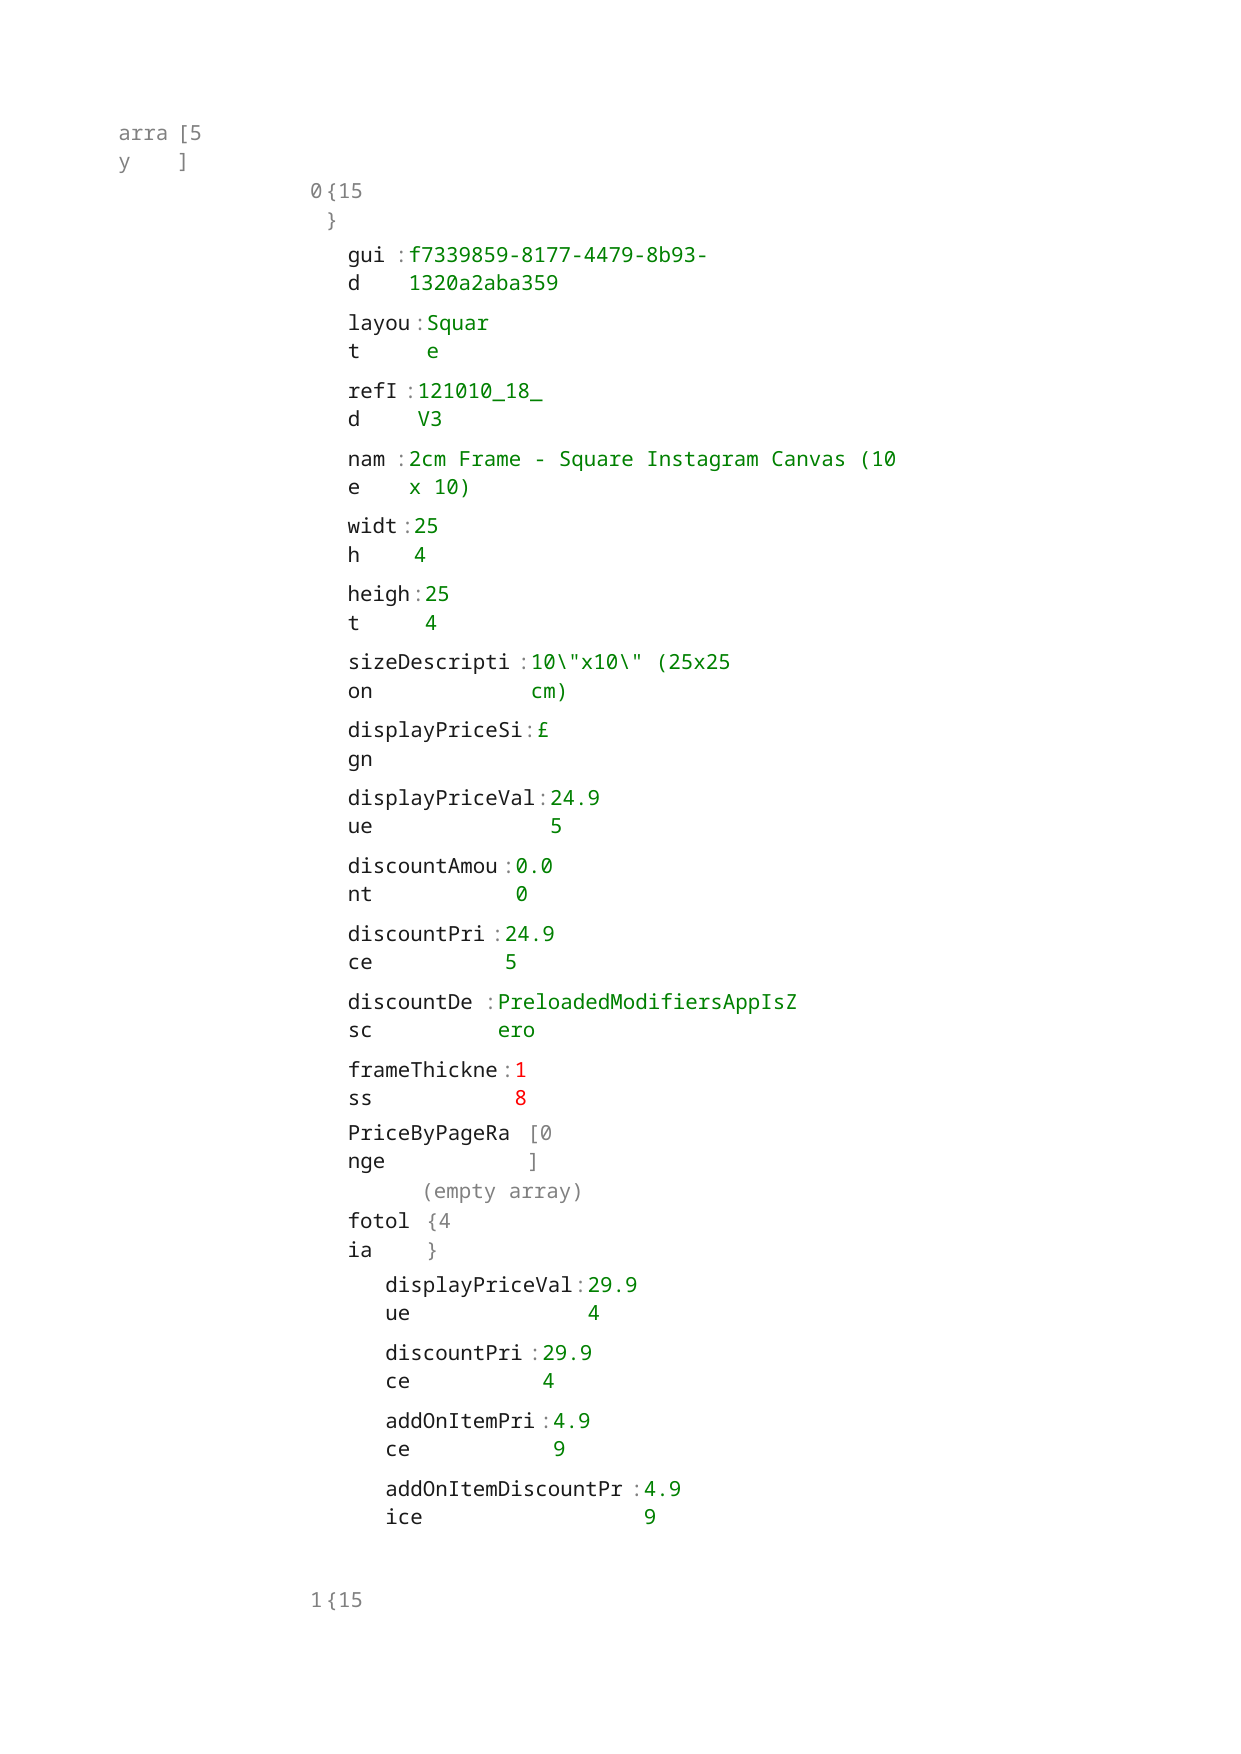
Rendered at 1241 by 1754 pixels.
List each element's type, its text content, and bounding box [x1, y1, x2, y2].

table_header : [502, 846, 515, 914]
table_header [321, 1585, 325, 1615]
table_header 24.95 [550, 779, 607, 846]
table_cell [263, 235, 268, 303]
table_header [343, 779, 348, 846]
table_cell [268, 1469, 381, 1537]
table_cell [550, 711, 1240, 778]
table_header [381, 1333, 385, 1401]
table_cell [263, 1561, 268, 1585]
table_cell [268, 439, 343, 507]
table_cell [813, 235, 1240, 303]
table_cell [268, 1561, 1240, 1585]
table_header layout [348, 303, 413, 371]
table_cell [447, 507, 1240, 575]
table_cell [459, 1207, 1240, 1265]
table_cell [268, 1050, 343, 1118]
table_header width [348, 507, 401, 575]
table_header : [412, 575, 424, 643]
table_header [343, 235, 348, 303]
table_header [421, 1207, 426, 1265]
table_header [306, 1585, 310, 1615]
table_header sizeDescription [348, 643, 517, 711]
table_header [343, 371, 348, 439]
table_header 18 [514, 1050, 538, 1118]
table_header [381, 1401, 385, 1469]
table_cell [263, 1469, 268, 1537]
table_cell [118, 303, 263, 371]
table_cell [691, 1469, 1240, 1537]
table_header [343, 643, 348, 711]
table_cell [118, 1585, 263, 1615]
table_cell [268, 1265, 381, 1333]
table_header addOnItemDiscountPrice [385, 1469, 630, 1537]
table_header : [574, 1265, 587, 1333]
table_header : [501, 1050, 514, 1118]
table_header : [491, 914, 504, 982]
table_header 2cm Frame - Square Instagram Canvas (10 x 10) [409, 439, 916, 507]
table_header displayPriceSign [348, 711, 523, 778]
table_header [343, 1050, 348, 1118]
table_header [343, 507, 347, 575]
table_cell [916, 439, 1240, 507]
table_header 0.00 [515, 846, 561, 914]
table_cell [118, 371, 263, 439]
table_cell [268, 507, 343, 575]
table_header [343, 439, 348, 507]
table_header [321, 177, 325, 235]
table_cell [263, 1207, 268, 1265]
table_cell [263, 303, 268, 371]
table_cell [118, 575, 263, 643]
table_cell [268, 371, 343, 439]
table_header : [401, 507, 413, 575]
table_header : [404, 371, 417, 439]
table_cell [562, 1118, 1240, 1177]
table_cell [263, 439, 268, 507]
table_cell [263, 1585, 268, 1615]
table_cell [118, 1207, 263, 1265]
table_header £ [537, 711, 550, 778]
table_cell [268, 779, 343, 846]
table_cell [118, 507, 263, 575]
table_header PriceByPageRange [348, 1118, 522, 1177]
table_cell [118, 1265, 263, 1333]
table_header : [395, 235, 408, 303]
table_cell [364, 177, 1240, 235]
table_header : [529, 1333, 542, 1401]
table_cell [493, 303, 1240, 371]
table_header [210, 118, 263, 177]
table_cell [118, 1050, 263, 1118]
table_cell [118, 1333, 263, 1401]
table_cell [118, 914, 263, 982]
table_header [343, 846, 348, 914]
table_header array [118, 118, 172, 177]
table_cell [118, 439, 263, 507]
table_header : [484, 982, 498, 1050]
table_cell [263, 1177, 268, 1207]
table_cell [263, 1333, 268, 1401]
table_header addOnItemPrice [385, 1401, 539, 1469]
table_cell [118, 235, 263, 303]
table_cell [263, 1050, 268, 1118]
table_header {4} [426, 1207, 459, 1265]
table_header [268, 118, 1240, 177]
table_cell [268, 1585, 306, 1615]
table_header discountPrice [385, 1333, 529, 1401]
table_header [343, 711, 348, 778]
table_cell [268, 1118, 343, 1177]
table_cell [263, 643, 268, 711]
table_cell [268, 1207, 343, 1265]
table_cell (empty array) [268, 1177, 1240, 1207]
table_cell [268, 1401, 381, 1469]
table_cell [802, 982, 1240, 1050]
table_header name [348, 439, 395, 507]
table_cell [268, 711, 343, 778]
table_cell [263, 1118, 268, 1177]
table_cell [561, 846, 1240, 914]
table_cell [118, 177, 263, 235]
table_cell [263, 1265, 268, 1333]
table_header [523, 1118, 527, 1177]
table_header [343, 303, 348, 371]
table_header [263, 118, 268, 177]
table_cell [263, 371, 268, 439]
table_header guid [348, 235, 395, 303]
table_header PreloadedModifiersAppIsZero [498, 982, 802, 1050]
table_header [381, 1469, 385, 1537]
table_header : [523, 711, 537, 778]
table_header 24.95 [505, 914, 561, 982]
table_cell [268, 1537, 1240, 1561]
table_header 29.94 [542, 1333, 599, 1401]
table_header : [414, 303, 426, 371]
table_header frameThickness [348, 1050, 501, 1118]
table_cell [263, 1401, 268, 1469]
table_cell [364, 1585, 1240, 1615]
table_cell [118, 1537, 263, 1561]
table_header f7339859-8177-4479-8b93-1320a2aba359 [408, 235, 813, 303]
table_cell [458, 575, 1240, 643]
table_header 4.99 [553, 1401, 599, 1469]
table_header displayPriceValue [348, 779, 537, 846]
table_header [5] [177, 118, 210, 177]
table_cell [268, 982, 343, 1050]
table_cell [263, 779, 268, 846]
table_header [343, 1118, 348, 1177]
table_cell [550, 371, 1240, 439]
table_cell [599, 1333, 1240, 1401]
table_cell [645, 1265, 1240, 1333]
table_header discountDesc [348, 982, 484, 1050]
table_header refId [348, 371, 404, 439]
table_header [0] [527, 1118, 562, 1177]
table_header 0 [310, 177, 321, 235]
table_cell [268, 235, 343, 303]
table_cell [263, 846, 268, 914]
table_cell [118, 1561, 263, 1585]
table_cell [118, 1118, 263, 1177]
table_cell [263, 507, 268, 575]
table_cell [599, 1401, 1240, 1469]
table_header [306, 177, 310, 235]
table_header {15} [325, 177, 364, 235]
table_header 10\"x10\" (25x25 cm) [531, 643, 756, 711]
table_header [381, 1265, 385, 1333]
table_cell [118, 1401, 263, 1469]
table_cell [263, 1537, 268, 1561]
table_header fotolia [348, 1207, 421, 1265]
table_cell [561, 914, 1240, 982]
table_cell [538, 1050, 1240, 1118]
table_cell [268, 1333, 381, 1401]
table_cell [263, 914, 268, 982]
table_cell [263, 711, 268, 778]
table_header discountAmount [348, 846, 502, 914]
table_cell [607, 779, 1240, 846]
table_cell [268, 177, 306, 235]
table_cell [118, 1177, 263, 1207]
table_header [172, 118, 177, 177]
table_header [343, 575, 347, 643]
table_header : [540, 1401, 553, 1469]
table_header : [537, 779, 550, 846]
table_cell [118, 982, 263, 1050]
table_header [343, 982, 348, 1050]
table_header 29.94 [588, 1265, 645, 1333]
table_cell [268, 575, 343, 643]
table_header 254 [414, 507, 447, 575]
table_cell [268, 846, 343, 914]
table_header : [517, 643, 531, 711]
table_cell [268, 303, 343, 371]
table_cell [263, 575, 268, 643]
table_cell [268, 643, 343, 711]
table_header displayPriceValue [385, 1265, 574, 1333]
table_cell [118, 1469, 263, 1537]
table_cell [263, 177, 268, 235]
table_header height [348, 575, 412, 643]
table_cell [118, 711, 263, 778]
table_header [343, 1207, 347, 1265]
table_cell [756, 643, 1240, 711]
table_header {15 [325, 1585, 364, 1615]
table_header : [630, 1469, 644, 1537]
table_cell [268, 914, 343, 982]
table_header 121010_18_V3 [418, 371, 550, 439]
table_header 254 [425, 575, 458, 643]
table_header 4.99 [644, 1469, 691, 1537]
table_header : [395, 439, 408, 507]
table_header discountPrice [348, 914, 491, 982]
table_cell [263, 982, 268, 1050]
table_header [343, 914, 348, 982]
table_header 1 [310, 1585, 321, 1615]
table_cell [118, 779, 263, 846]
table_header Square [426, 303, 493, 371]
table_cell [118, 846, 263, 914]
table_cell [118, 643, 263, 711]
